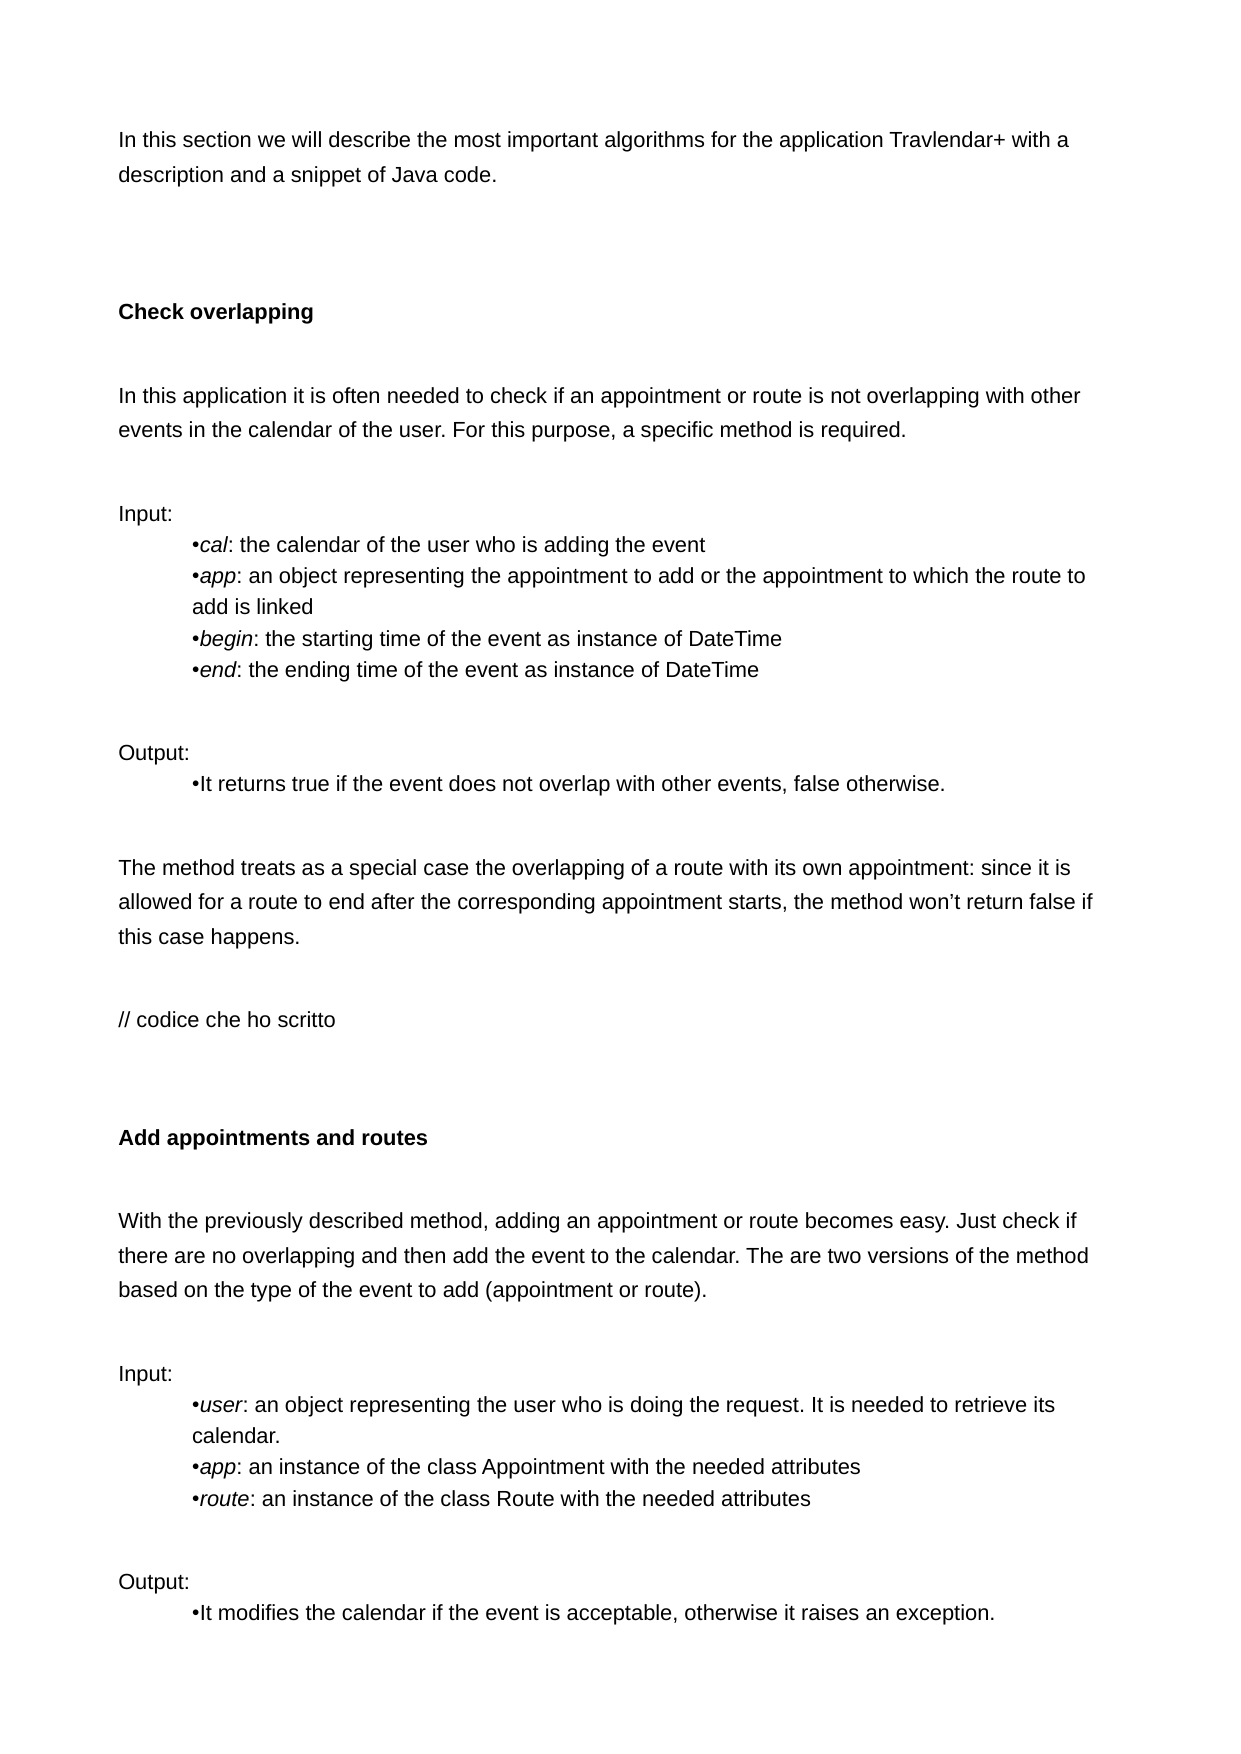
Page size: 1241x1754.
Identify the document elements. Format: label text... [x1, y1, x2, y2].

text // codice che ho scritto [118, 998, 1122, 1032]
text Output: [118, 731, 1122, 765]
text The method treats as a special case the overlapping of a route with its own appointment: since it is allowed for a route to end after the corresponding appointment starts, the method won’t return false if this case happens. [118, 846, 1122, 949]
text In this application it is often needed to check if an appointment or route is not overlapping with other events in the calendar of the user. For this purpose, a specific method is required. [118, 373, 1122, 442]
list cal: the calendar of the user who is adding the event [118, 526, 1122, 557]
list It returns true if the event does not overlap with other events, false otherwise. [118, 765, 1122, 797]
text Output: [118, 1560, 1122, 1594]
text Input: [118, 1351, 1122, 1386]
text Check overlapping [118, 290, 1122, 324]
list It modifies the calendar if the event is acceptable, otherwise it raises an exception. [118, 1594, 1122, 1625]
text Add appointments and routes [118, 1116, 1122, 1150]
list user: an object representing the user who is doing the request. It is needed to retrieve its calendar. [118, 1386, 1122, 1448]
list end: the ending time of the event as instance of DateTime [118, 651, 1122, 682]
list app: an instance of the class Appointment with the needed attributes [118, 1448, 1122, 1479]
text Input: [118, 491, 1122, 526]
text In this section we will describe the most important algorithms for the application Travlendar+ with a description and a snippet of Java code. [118, 118, 1122, 187]
list app: an object representing the appointment to add or the appointment to which the route to add is linked [118, 557, 1122, 619]
list begin: the starting time of the event as instance of DateTime [118, 619, 1122, 651]
text With the previously described method, adding an appointment or route becomes easy. Just check if there are no overlapping and then add the event to the calendar. The are two versions of the method based on the type of the event to add (appointment or route). [118, 1199, 1122, 1302]
list route: an instance of the class Route with the needed attributes [118, 1479, 1122, 1511]
